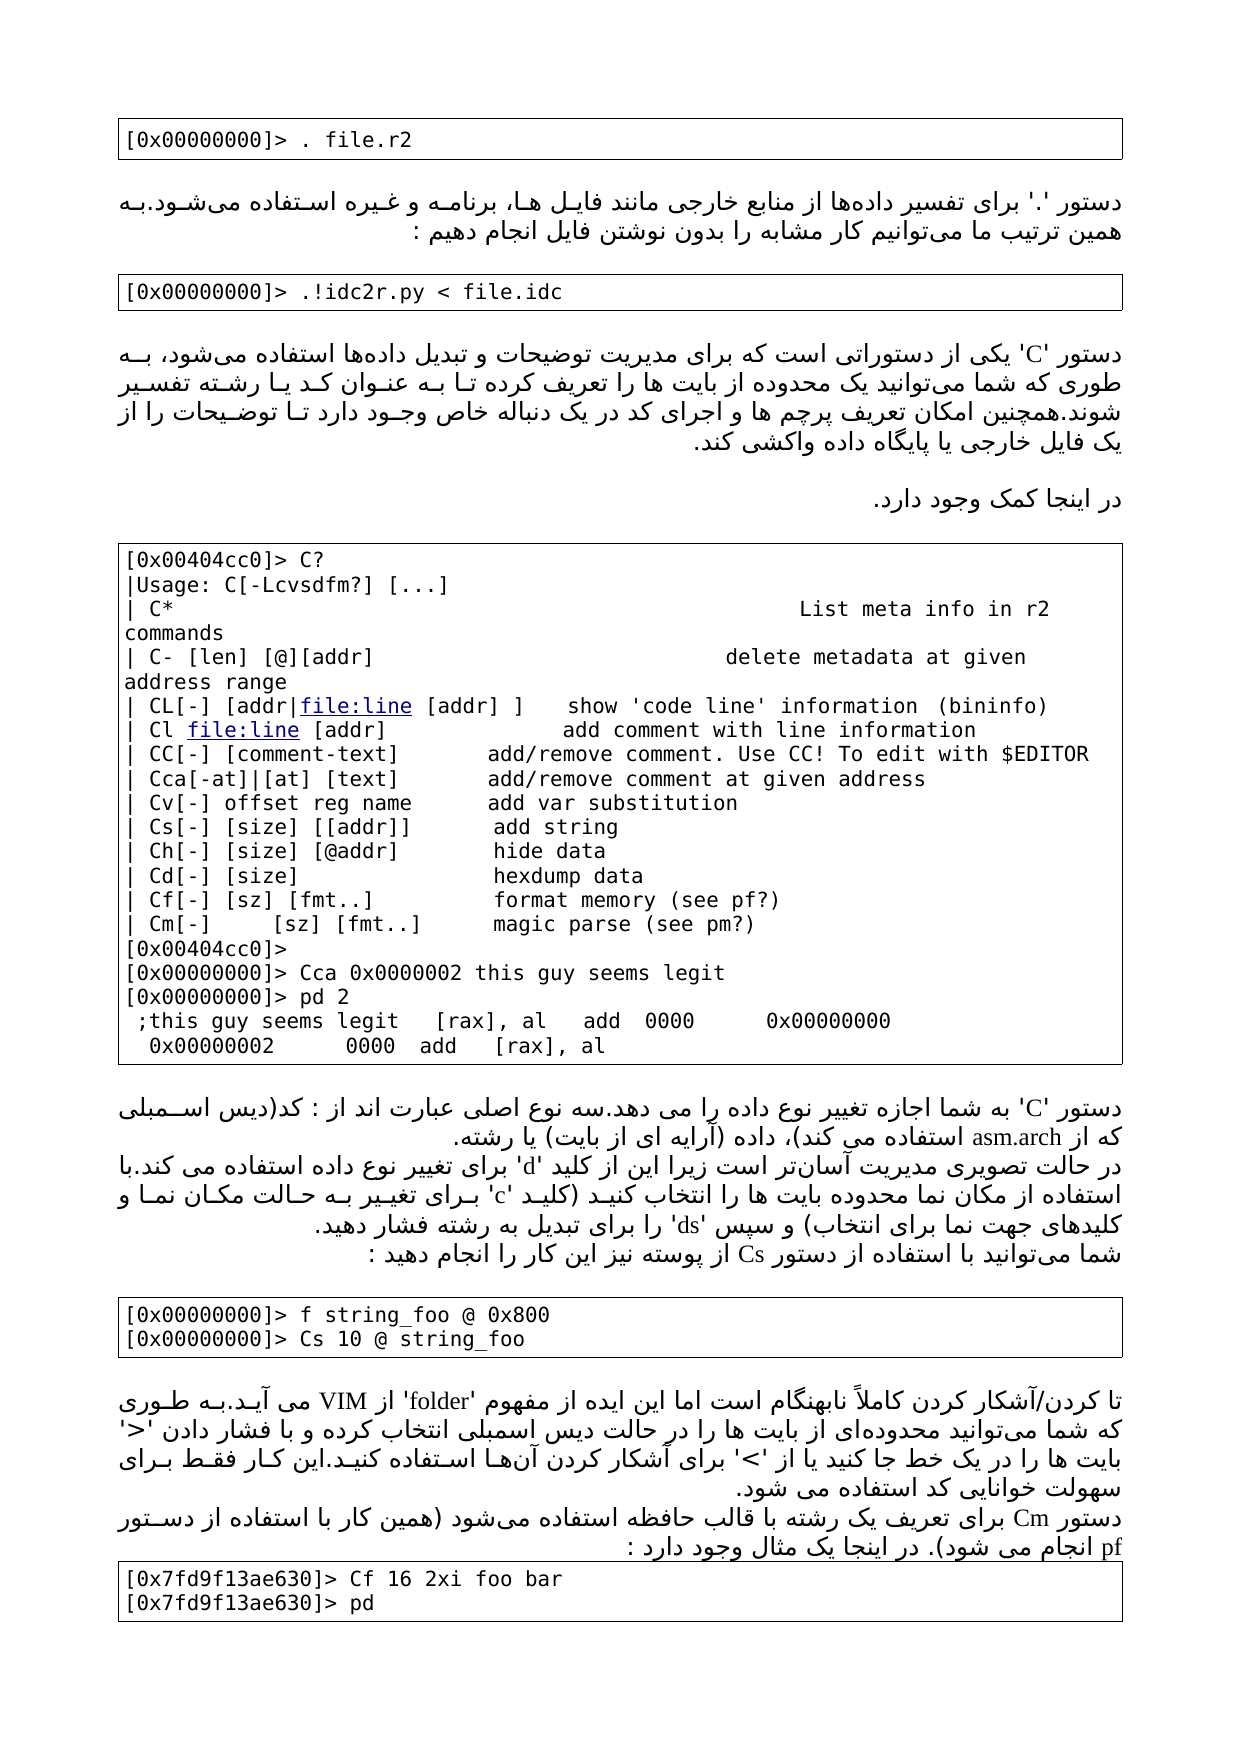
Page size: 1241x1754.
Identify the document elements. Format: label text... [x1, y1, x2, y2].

text دستور '.' برای تفسیر داده‌ها از منابع خارجی مانند فایل ها، برنامه و غیره استفاده می‌شود.به همین ترتیب ما می‌توانیم کار مشابه را بدون نوشتن فایل انجام دهیم : [118, 187, 1122, 246]
table_header [0x7fd9f13ae630]> Cf 16 2xi foo bar [0x7fd9f13ae630]> pd [119, 1562, 1122, 1621]
text در اینجا کمک وجود دارد. [118, 484, 1122, 514]
table_header [0x00000000]> f string_foo @ 0x800 [0x00000000]> Cs 10 @ string_foo [119, 1298, 1122, 1357]
table_header [0x00000000]> .!idc2r.py < file.idc [119, 275, 1122, 310]
table_header [0x00404cc0]> C? |Usage: C[-Lcvsdfm?] [...] | C* List meta info in r2 commands | C- [len] [@][addr] delete metadata at given address range | CL[-] [addr|file:line [addr] ] show 'code line' information (bininfo) | Cl file:line [addr] add comment with line information | CC[-] [comment-text] add/remove comment. Use CC! To edit with $EDITOR | Cca[-at]|[at] [text] add/remove comment at given address | Cv[-] offset reg name add var substitution | Cs[-] [size] [[addr]] add string | Ch[-] [size] [@addr] hide data | Cd[-] [size] hexdump data | Cf[-] [sz] [fmt..] format memory (see pf?) | Cm[-] [sz] [fmt..] magic parse (see pm?) [0x00404cc0]> [0x00000000]> Cca 0x0000002 this guy seems legit [0x00000000]> pd 2 0x00000000 0000 add [rax], al ;this guy seems legit 0x00000002 0000 add [rax], al [119, 544, 1122, 1064]
text شما می‌توانید با استفاده از دستور Cs از پوسته نیز این کار را انجام دهید : [118, 1239, 1122, 1268]
text دستور 'C' یکی از دستوراتی است که برای مدیریت توضیحات و تبدیل داده‌ها استفاده می‌شود، به طوری که شما می‌توانید یک محدوده از بایت ها را تعریف کرده تا به عنوان کد یا رشته تفسیر شوند.همچنین امکان تعریف پرچم ها و اجرای کد در یک دنباله خاص وجود دارد تا توضیحات را از یک فایل خارجی یا پایگاه داده واکشی کند. [118, 339, 1122, 456]
text در حالت تصویری مدیریت آسان‌تر است زیرا این از کلید 'd' برای تغییر نوع داده استفاده می کند.با استفاده از مکان نما محدوده بایت ها را انتخاب کنید (کلید 'c' برای تغییر به حالت مکان نما و کلیدهای جهت نما برای انتخاب) و سپس 'ds' را برای تبدیل به رشته فشار دهید. [118, 1151, 1122, 1239]
text دستور Cm برای تعریف یک رشته با قالب حافظه استفاده می‌شود (همین کار با استفاده از دستور pf انجام می شود). در اینجا یک مثال وجود دارد : [118, 1503, 1122, 1561]
text تا کردن/آشکار کردن کاملاً نابهنگام است اما این ایده از مفهوم 'folder' از VIM می آید.به طوری که شما می‌توانید محدوده‌ای از بایت ها را در حالت دیس اسمبلی انتخاب کرده و با فشار دادن '<' بایت ها را در یک خط جا کنید یا از '>' برای آشکار کردن آن‌ها استفاده کنید.این کار فقط برای سهولت خوانایی کد استفاده می شود. [118, 1386, 1122, 1503]
text دستور 'C' به شما اجازه تغییر نوع داده را می دهد.سه نوع اصلی عبارت اند از : کد(دیس اسمبلی که از asm.arch استفاده می کند)، داده (آرایه ای از بایت) یا رشته. [118, 1093, 1122, 1151]
table_header [0x00000000]> . file.r2 [119, 119, 1122, 158]
